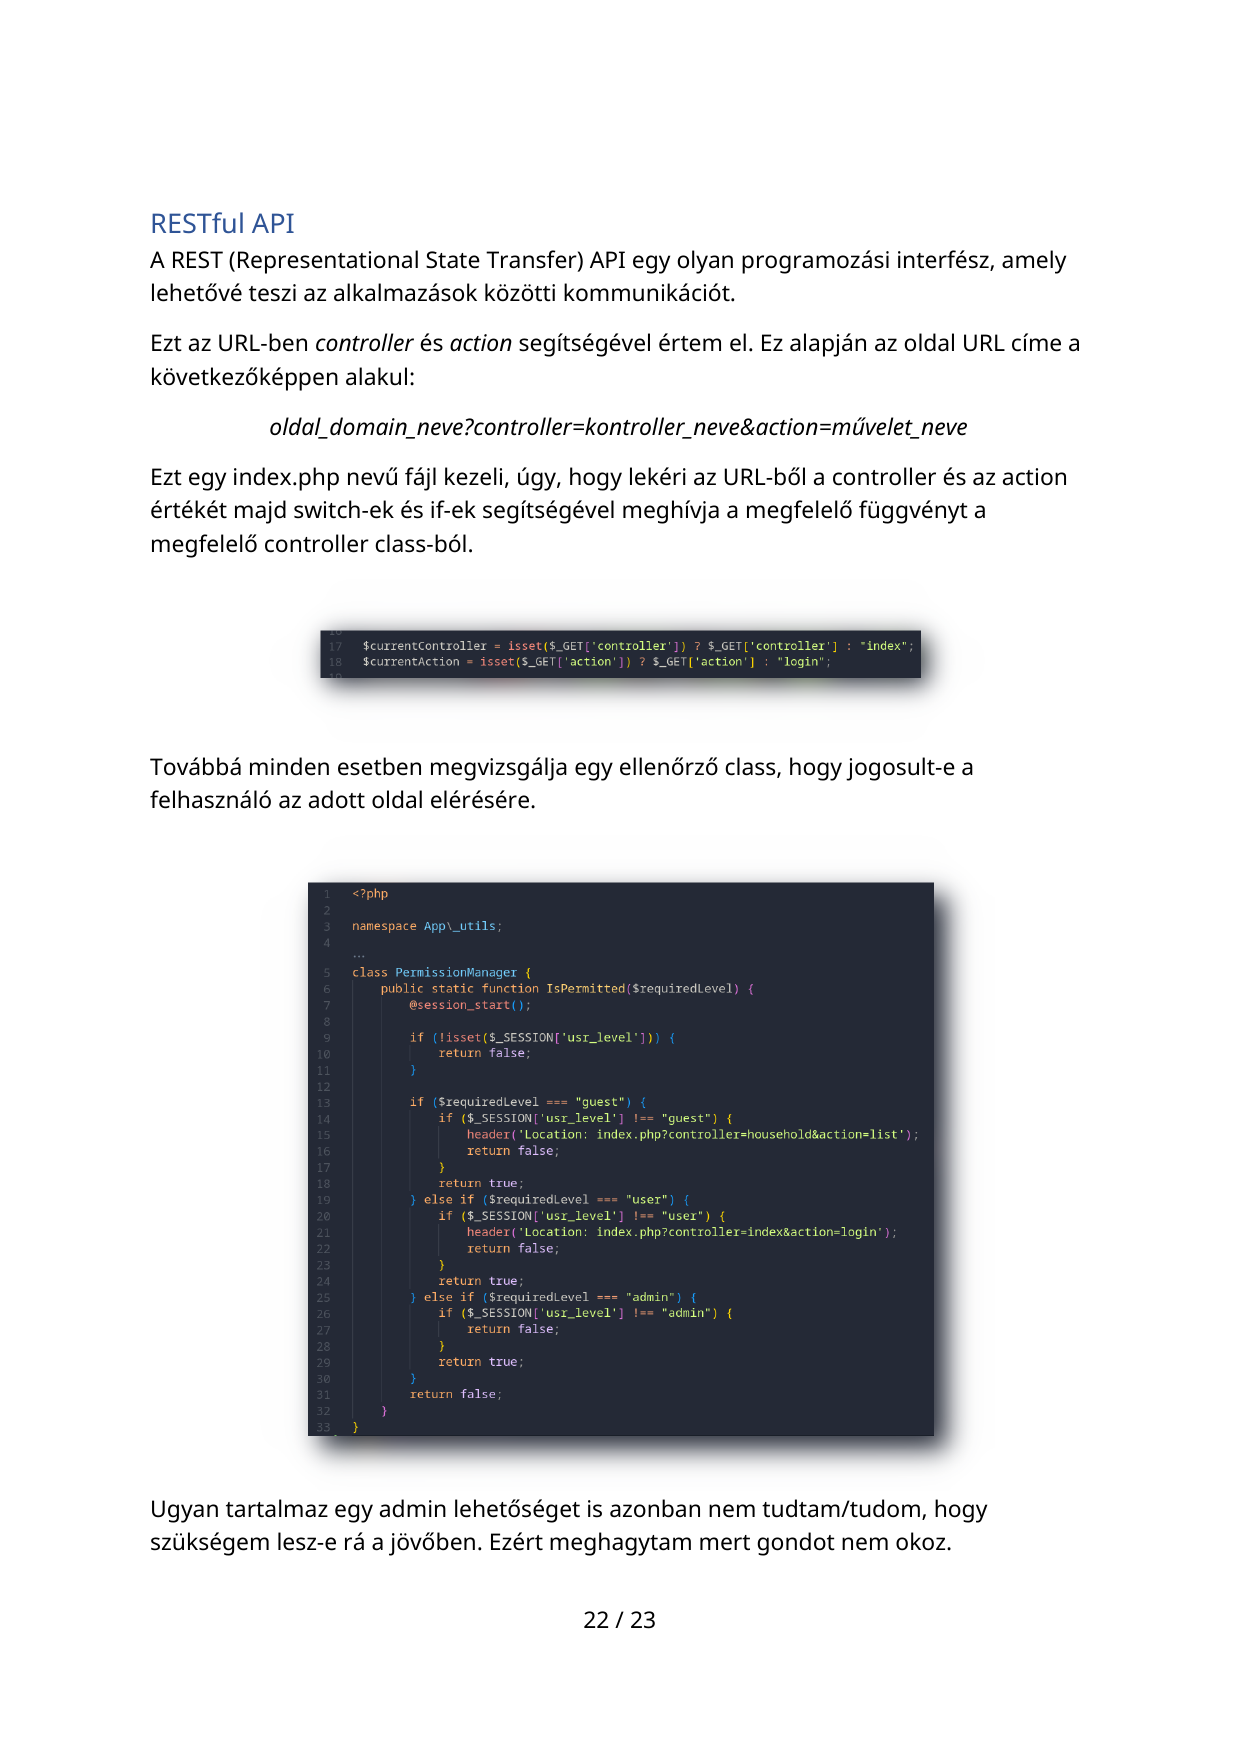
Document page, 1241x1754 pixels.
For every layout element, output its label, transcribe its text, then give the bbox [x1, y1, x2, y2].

text oldal_domain_neve?controller=kontroller_neve&action=művelet_neve [150, 411, 1090, 442]
text A REST (Representational State Transfer) API egy olyan programozási interfész, amely lehetővé teszi az alkalmazások közötti kommunikációt. [150, 244, 1090, 308]
subtitle RESTful API [150, 204, 1090, 241]
text Ugyan tartalmaz egy admin lehetőséget is azonban nem tudtam/tudom, hogy szükségem lesz-e rá a jövőben. Ezért meghagytam mert gondot nem okoz. [150, 834, 1090, 1557]
text Ezt egy index.php nevű fájl kezeli, úgy, hogy lekéri az URL-ből a controller és az action értékét majd switch-ek és if-ek segítségével meghívja a megfelelő függvényt a megfelelő controller class-ból. [150, 461, 1090, 559]
text Továbbá minden esetben megvizsgálja egy ellenőrző class, hogy jogosult-e a felhasználó az adott oldal elérésére. [150, 578, 1090, 815]
text Ezt az URL-ben controller és action segítségével értem el. Ez alapján az oldal URL címe a következőképpen alakul: [150, 327, 1090, 392]
picture [245, 827, 995, 1491]
picture [245, 559, 995, 749]
